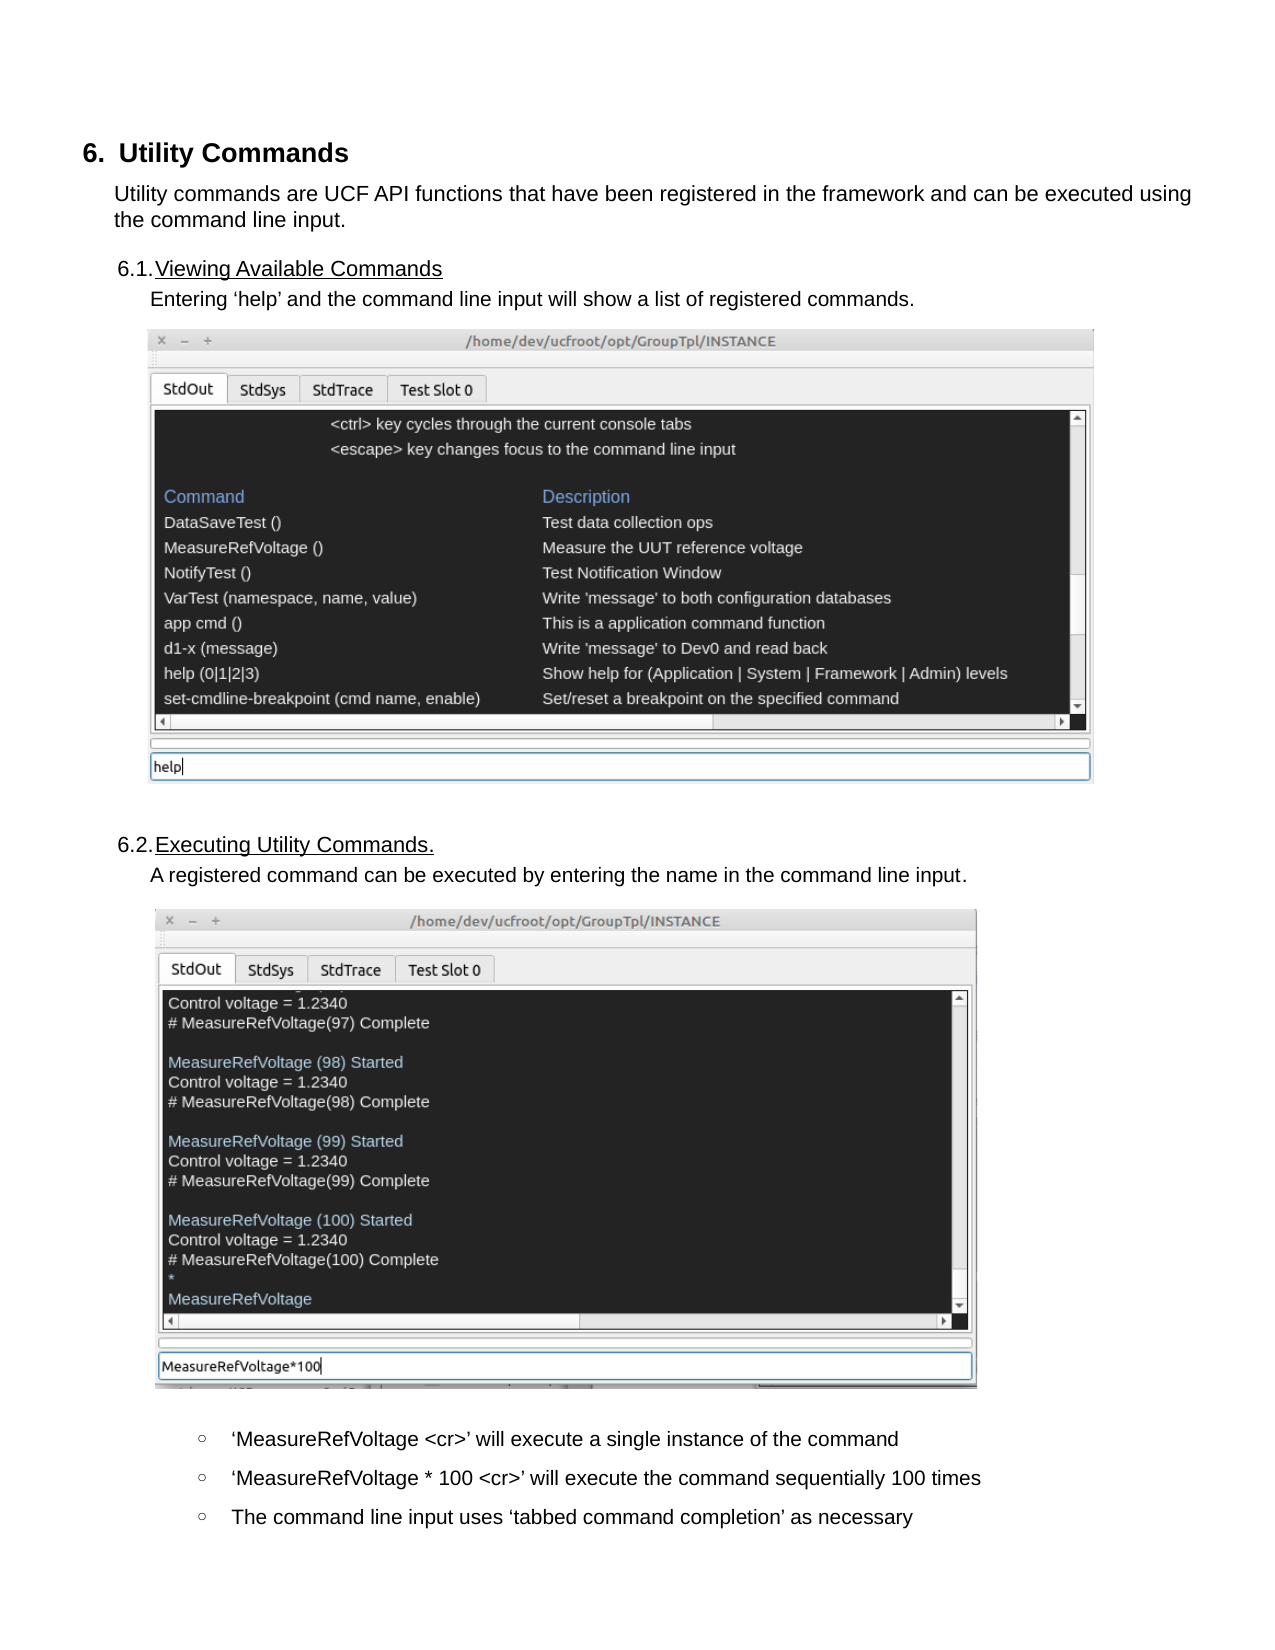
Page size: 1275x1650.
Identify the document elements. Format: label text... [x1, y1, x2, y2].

list The command line input uses ‘tabbed command completion’ as necessary [194, 1505, 1200, 1529]
list ‘MeasureRefVoltage <cr>’ will execute a single instance of the command [194, 1427, 1200, 1451]
subtitle Viewing Available Commands [111, 256, 1200, 281]
text Entering ‘help’ and the command line input will show a list of registered commands. [150, 287, 1200, 311]
picture [147, 329, 1094, 784]
subtitle Utility Commands [75, 137, 1200, 169]
list ‘MeasureRefVoltage * 100 <cr>’ will execute the command sequentially 100 times [194, 1466, 1200, 1490]
text A registered command can be executed by entering the name in the command line input. [150, 863, 1200, 887]
picture [155, 909, 978, 1389]
text Utility commands are UCF API functions that have been registered in the framework and can be executed using the command line input. [114, 181, 1200, 232]
subtitle Executing Utility Commands. [111, 832, 1200, 857]
